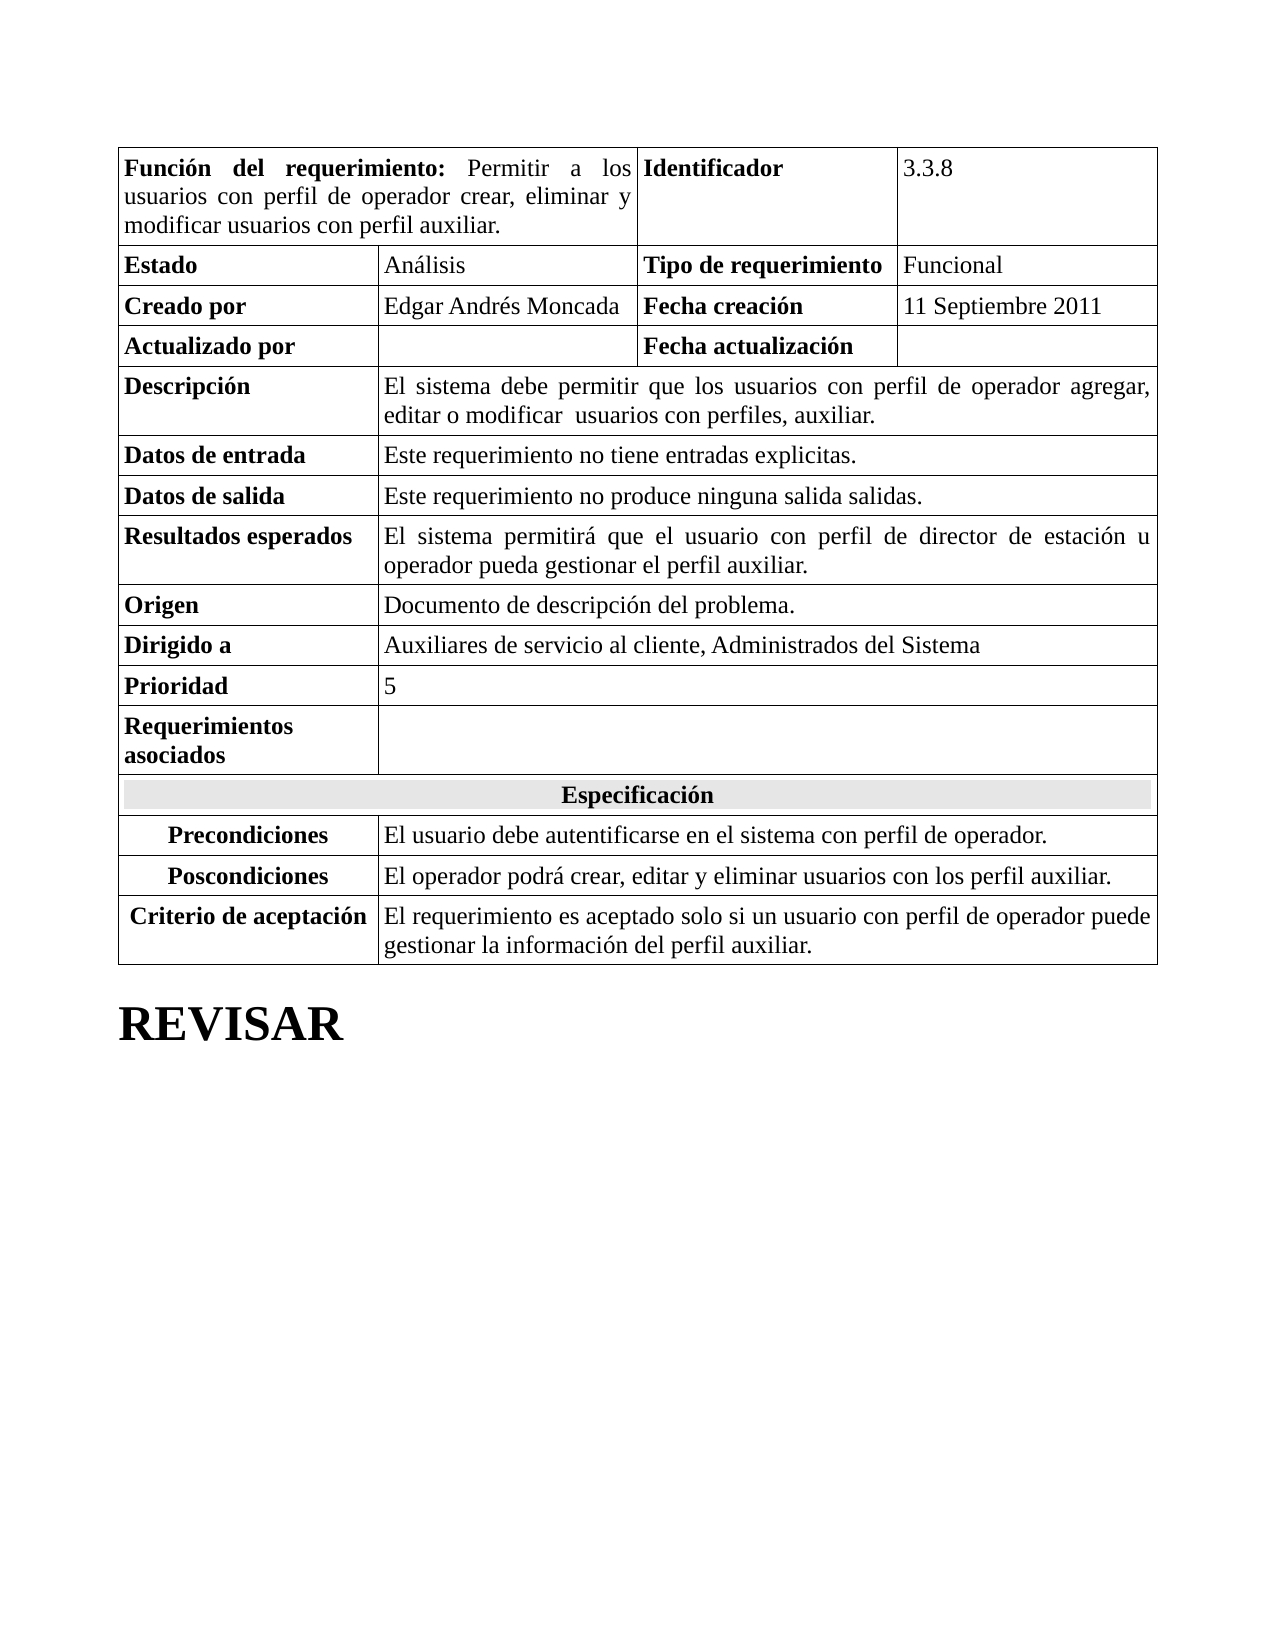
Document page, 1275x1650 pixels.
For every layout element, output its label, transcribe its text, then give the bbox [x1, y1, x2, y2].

table_cell Fecha creación [638, 286, 897, 325]
table_cell Datos de entrada [119, 436, 378, 475]
table_cell Edgar Andrés Moncada [379, 286, 637, 325]
table_cell Fecha actualización [638, 326, 897, 366]
table_cell 11 Septiembre 2011 [898, 286, 1157, 325]
table_cell Especificación [119, 775, 1157, 815]
table_cell Este requerimiento no produce ninguna salida salidas. [379, 476, 1157, 515]
table_cell El operador podrá crear, editar y eliminar usuarios con los perfil auxiliar. [379, 856, 1157, 895]
table_cell Resultados esperados [119, 516, 378, 584]
table_header 3.3.8 [898, 148, 1157, 245]
table_cell Análisis [379, 246, 637, 285]
table_cell Poscondiciones [119, 856, 378, 895]
table_cell El usuario debe autentificarse en el sistema con perfil de operador. [379, 816, 1157, 855]
table_cell Documento de descripción del problema. [379, 585, 1157, 625]
table_cell Datos de salida [119, 476, 378, 515]
table_cell Auxiliares de servicio al cliente, Administrados del Sistema [379, 626, 1157, 665]
text REVISAR [118, 993, 1157, 1051]
table_cell [379, 326, 637, 366]
table_cell El sistema permitirá que el usuario con perfil de director de estación u operador pueda gestionar el perfil auxiliar. [379, 516, 1157, 584]
table_cell Creado por [119, 286, 378, 325]
table_cell Requerimientos asociados [119, 706, 378, 774]
table_cell Descripción [119, 367, 378, 435]
table_cell Dirigido a [119, 626, 378, 665]
table_cell Origen [119, 585, 378, 625]
table_cell Prioridad [119, 666, 378, 705]
table_cell Este requerimiento no tiene entradas explicitas. [379, 436, 1157, 475]
table_cell 5 [379, 666, 1157, 705]
table_cell Precondiciones [119, 816, 378, 855]
table_cell Tipo de requerimiento [638, 246, 897, 285]
table_cell Criterio de aceptación [119, 896, 378, 964]
table_header Función del requerimiento: Permitir a los usuarios con perfil de operador crear, eliminar y modificar usuarios con perfil auxiliar. [119, 148, 637, 245]
table_cell Funcional [898, 246, 1157, 285]
table_cell El sistema debe permitir que los usuarios con perfil de operador agregar, editar o modificar usuarios con perfiles, auxiliar. [379, 367, 1157, 435]
table_cell [379, 706, 1157, 774]
table_cell [898, 326, 1157, 366]
table_header Identificador [638, 148, 897, 245]
table_cell El requerimiento es aceptado solo si un usuario con perfil de operador puede gestionar la información del perfil auxiliar. [379, 896, 1157, 964]
table_cell Estado [119, 246, 378, 285]
table_cell Actualizado por [119, 326, 378, 366]
